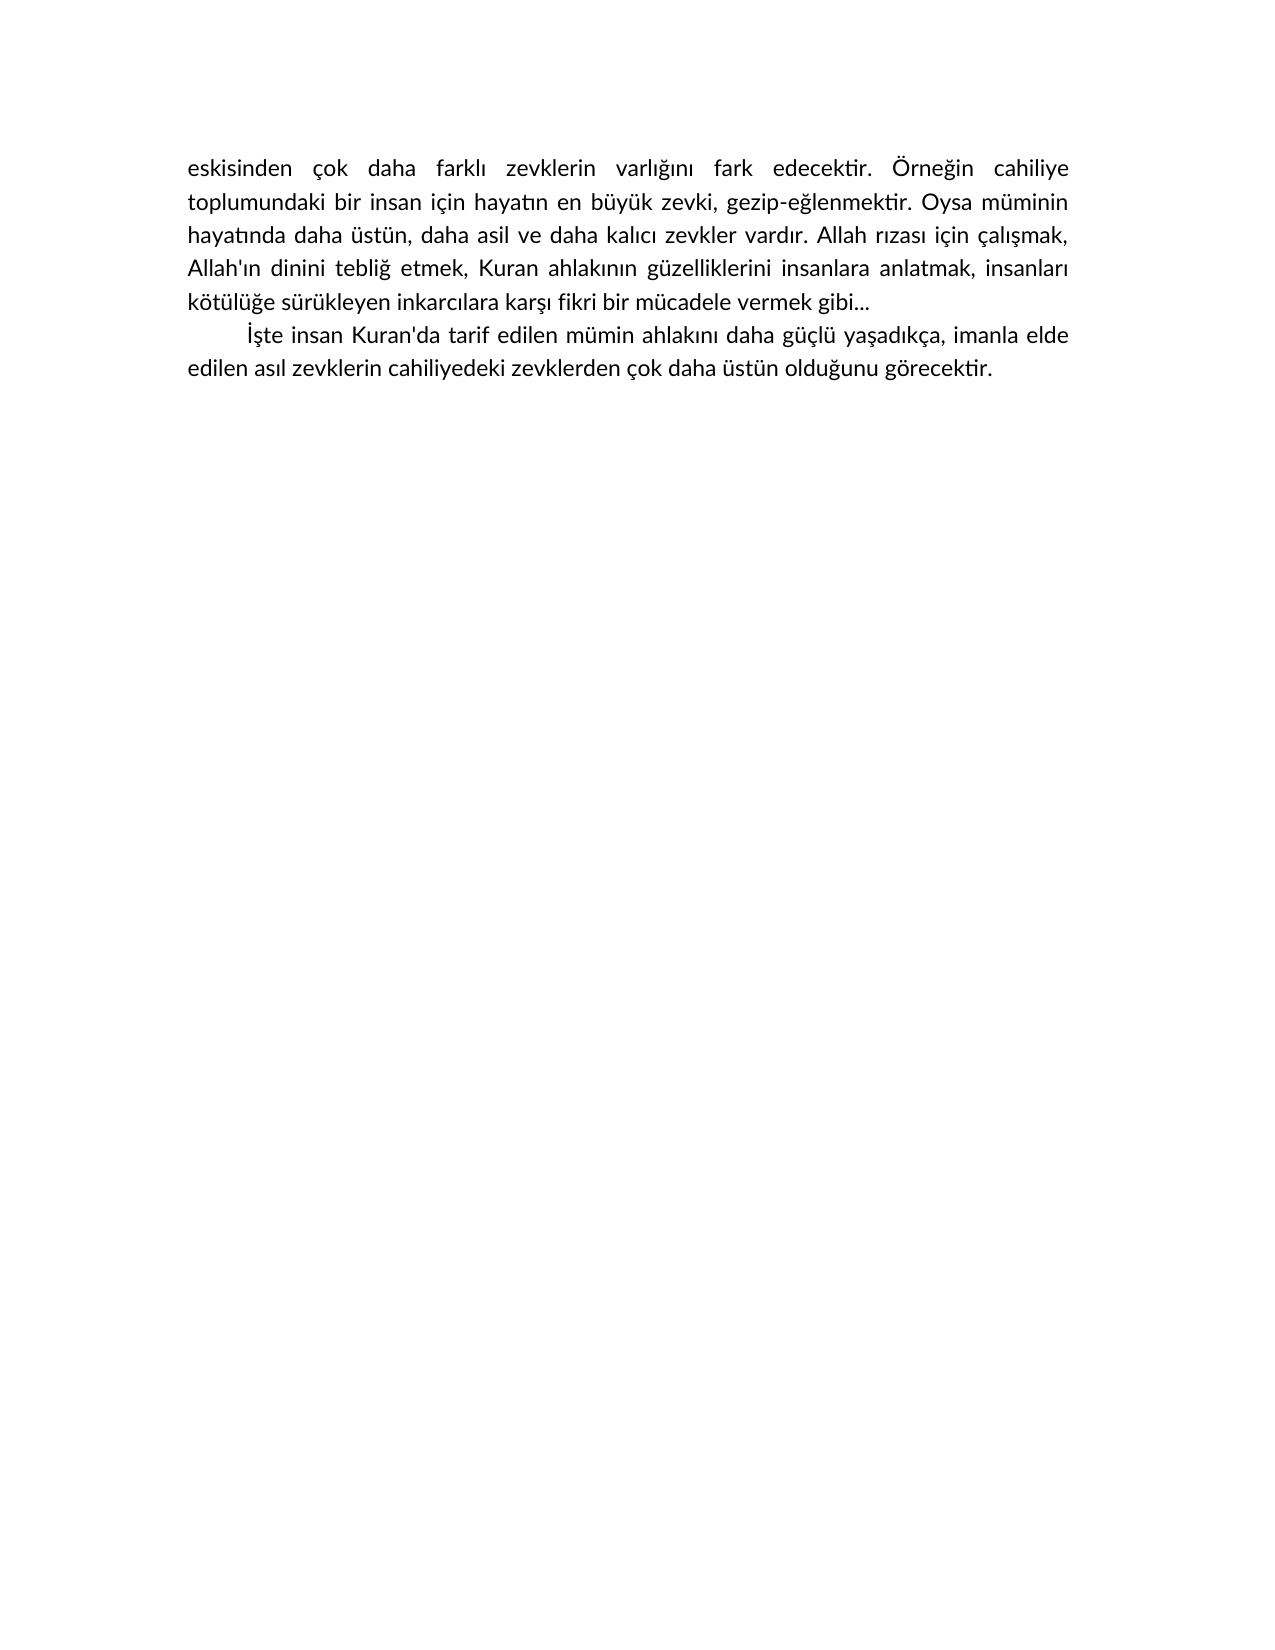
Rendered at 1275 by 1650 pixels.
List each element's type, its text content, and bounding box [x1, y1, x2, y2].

text eskisinden çok daha farklı zevklerin varlığını fark edecektir. Örneğin cahiliye toplumundaki bir insan için hayatın en büyük zevki, gezip-eğlenmektir. Oysa müminin hayatında daha üstün, daha asil ve daha kalıcı zevkler vardır. Allah rızası için çalışmak, Allah'ın dinini tebliğ etmek, Kuran ahlakının güzelliklerini insanlara anlatmak, insanları kötülüğe sürükleyen inkarcılara karşı fikri bir mücadele vermek gibi... [187, 150, 1070, 317]
text İşte insan Kuran'da tarif edilen mümin ahlakını daha güçlü yaşadıkça, imanla elde edilen asıl zevklerin cahiliyedeki zevklerden çok daha üstün olduğunu görecektir. [187, 317, 1070, 383]
